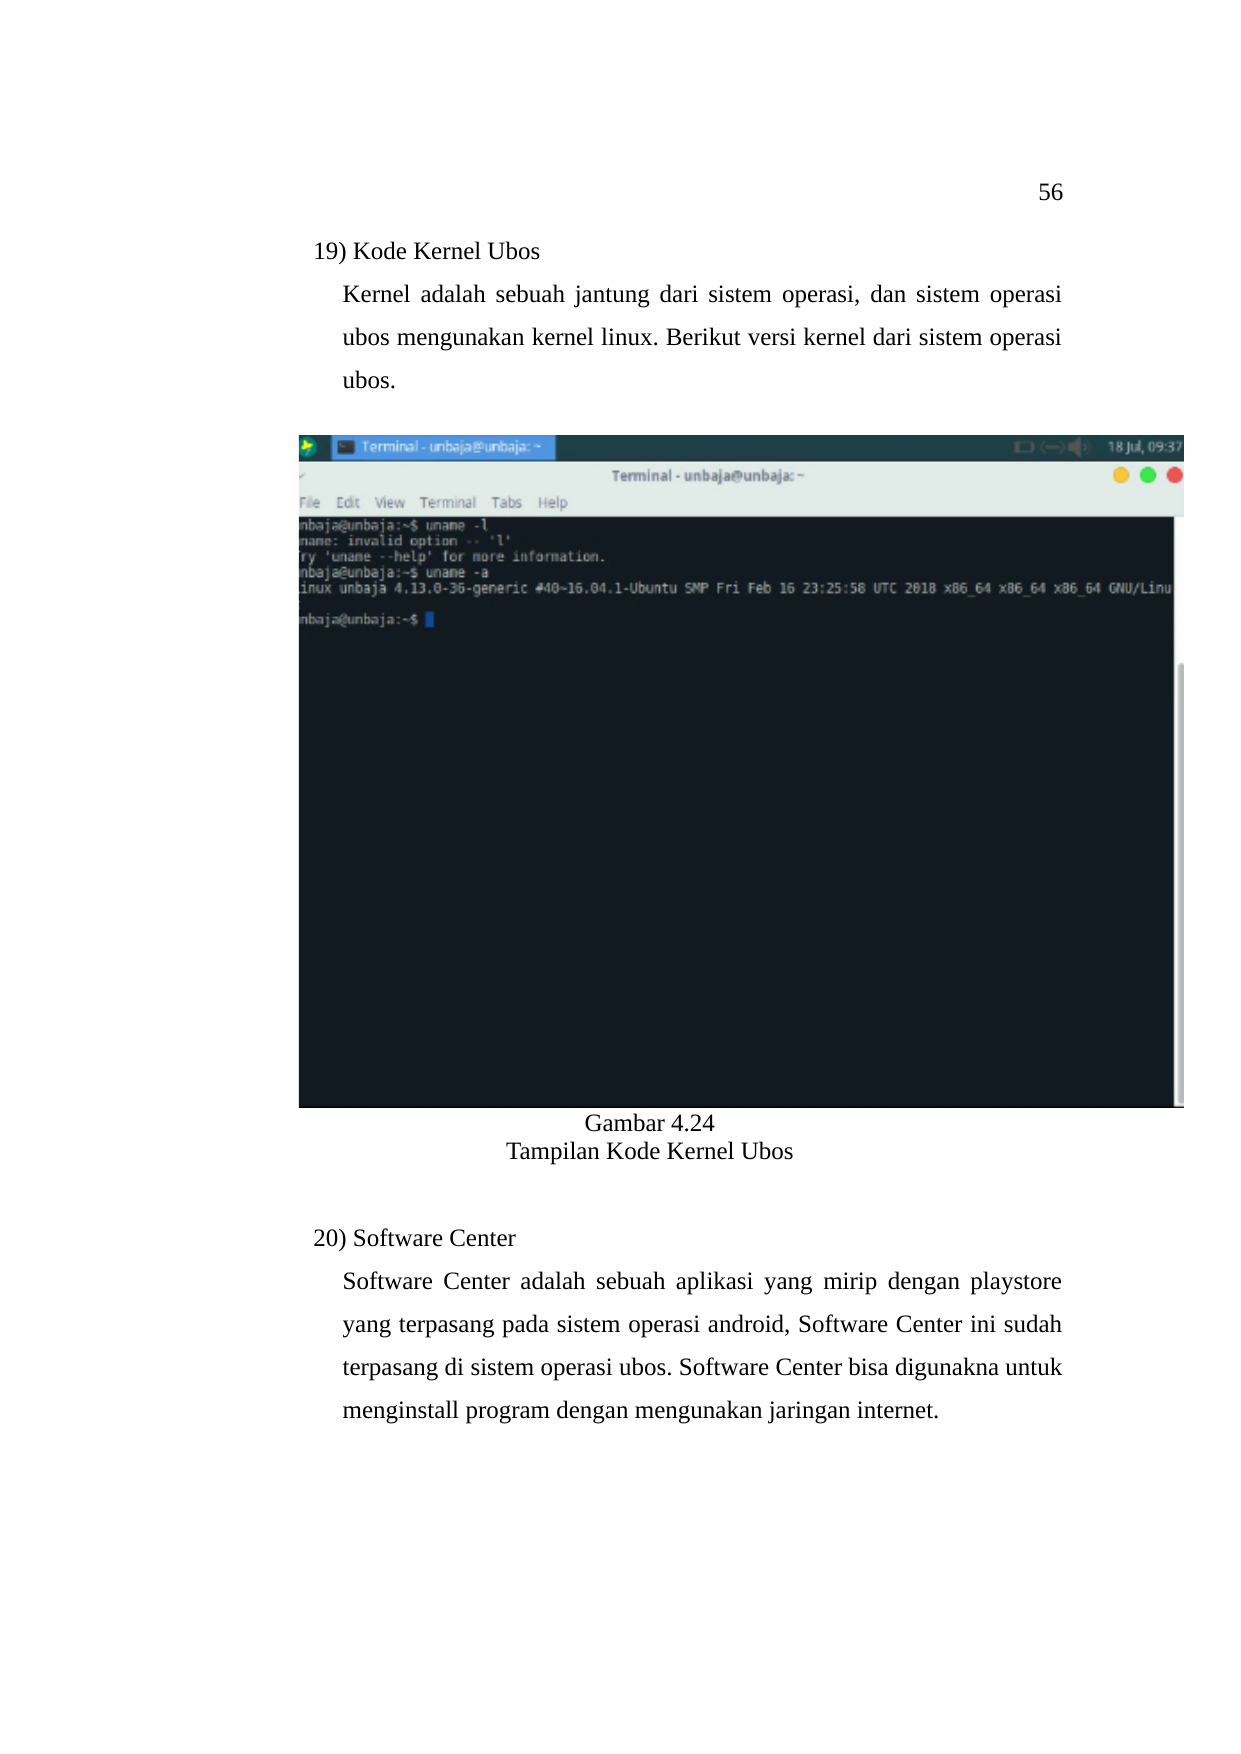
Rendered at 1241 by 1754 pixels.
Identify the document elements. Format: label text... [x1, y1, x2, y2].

text Software Center adalah sebuah aplikasi yang mirip dengan playstore yang terpasang pada sistem operasi android, Software Center ini sudah terpasang di sistem operasi ubos. Software Center bisa digunakna untuk menginstall program dengan mengunakan jaringan internet. [342, 1266, 1063, 1424]
text Tampilan Kode Kernel Ubos [236, 1136, 1063, 1165]
picture [298, 435, 1184, 1108]
text Kernel adalah sebuah jantung dari sistem operasi, dan sistem operasi ubos mengunakan kernel linux. Berikut versi kernel dari sistem operasi ubos. [342, 279, 1063, 394]
text Gambar 4.24 [236, 409, 1063, 1136]
text 19) Kode Kernel Ubos [313, 236, 1063, 265]
text 20) Software Center [313, 1223, 1063, 1251]
